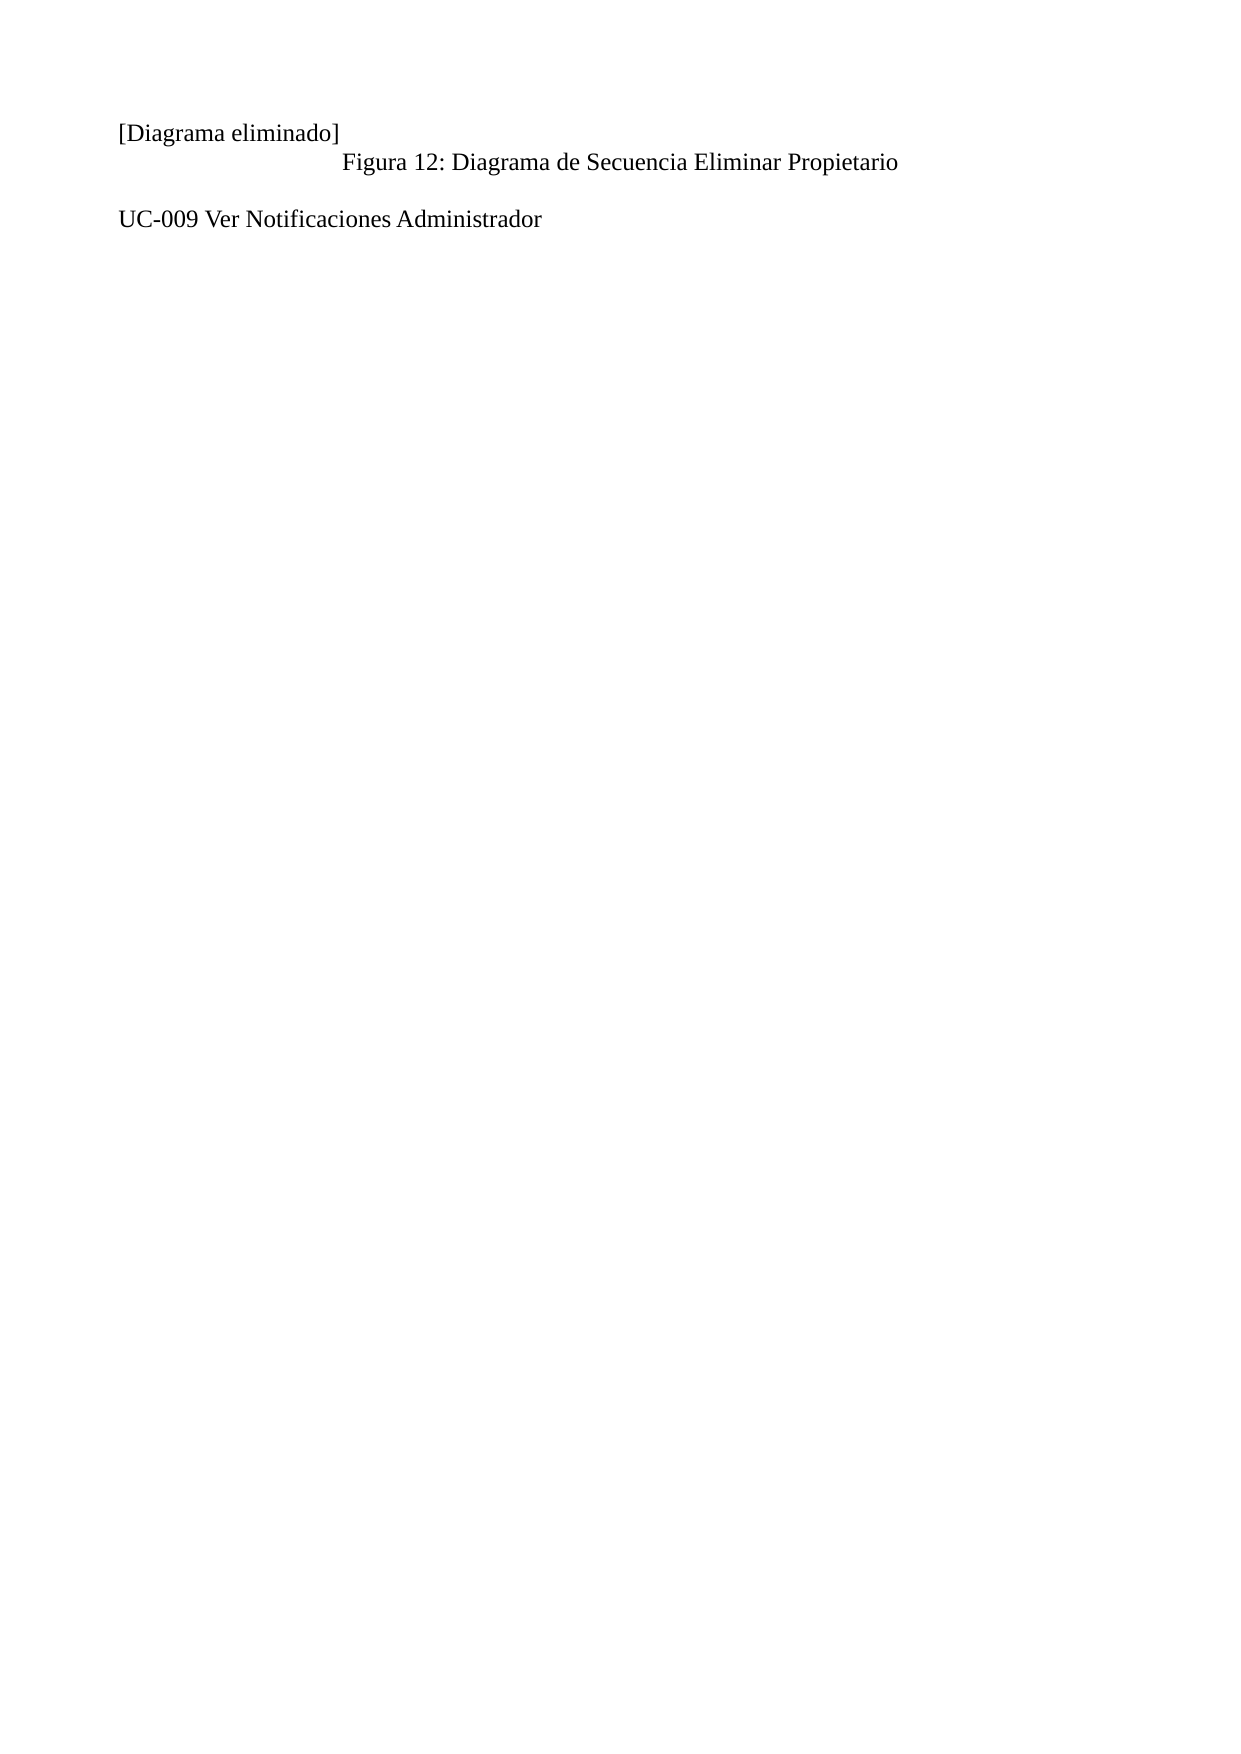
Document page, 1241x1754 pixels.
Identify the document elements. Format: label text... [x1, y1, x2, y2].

text [Diagrama eliminado] [118, 118, 1122, 147]
text Figura 12: Diagrama de Secuencia Eliminar Propietario [118, 147, 1122, 176]
text UC-009 Ver Notificaciones Administrador [118, 204, 1122, 233]
